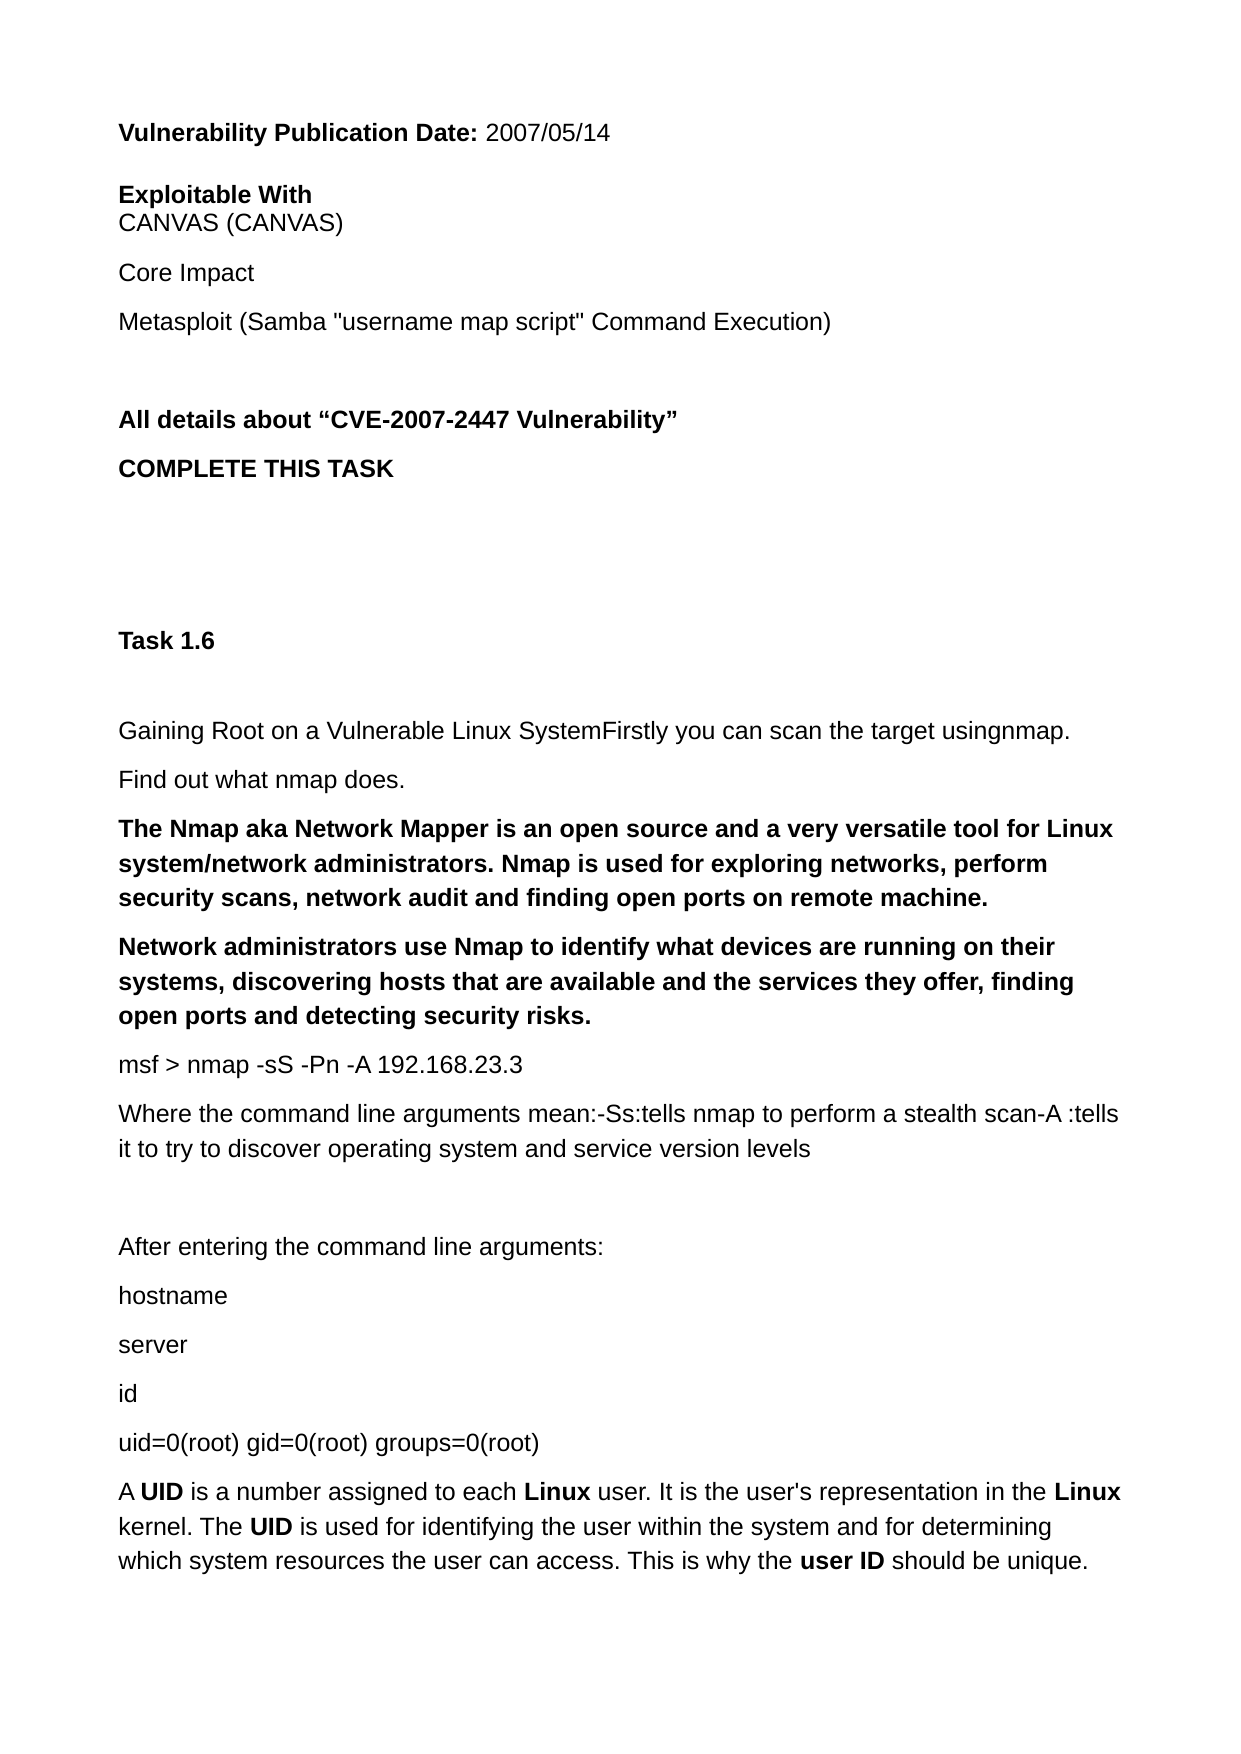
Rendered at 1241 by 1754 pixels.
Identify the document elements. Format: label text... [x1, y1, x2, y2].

text CANVAS (CANVAS) [118, 208, 1122, 237]
text Network administrators use Nmap to identify what devices are running on their systems, discovering hosts that are available and the services they offer, finding open ports and detecting security risks. [118, 932, 1122, 1030]
text hostname [118, 1281, 1122, 1310]
text uid=0(root) gid=0(root) groups=0(root) [118, 1428, 1122, 1457]
text Metasploit (Samba "username map script" Command Execution) [118, 307, 1122, 335]
subtitle Exploitable With [118, 180, 1122, 208]
text Gaining Root on a Vulnerable Linux SystemFirstly you can scan the target usingnmap. [118, 716, 1122, 745]
text Find out what nmap does. [118, 765, 1122, 794]
text A UID is a number assigned to each Linux user. It is the user's representation in the Linux kernel. The UID is used for identifying the user within the system and for determining which system resources the user can access. This is why the user ID should be unique. [118, 1477, 1122, 1575]
text id [118, 1379, 1122, 1408]
text The Nmap aka Network Mapper is an open source and a very versatile tool for Linux system/network administrators. Nmap is used for exploring networks, perform security scans, network audit and finding open ports on remote machine. [118, 814, 1122, 912]
text All details about “CVE-2007-2447 Vulnerability” [118, 405, 1122, 433]
text Core Impact [118, 257, 1122, 286]
text Where the command line arguments mean:-Ss:tells nmap to perform a stealth scan-A :tells it to try to discover operating system and service version levels [118, 1099, 1122, 1163]
text server [118, 1330, 1122, 1359]
text COMPLETE THIS TASK [118, 454, 1122, 482]
text After entering the command line arguments: [118, 1232, 1122, 1261]
subtitle Task 1.6 [118, 626, 1122, 655]
text Vulnerability Publication Date: 2007/05/14 [118, 118, 1122, 147]
text msf > nmap -sS -Pn -A 192.168.23.3 [118, 1050, 1122, 1079]
